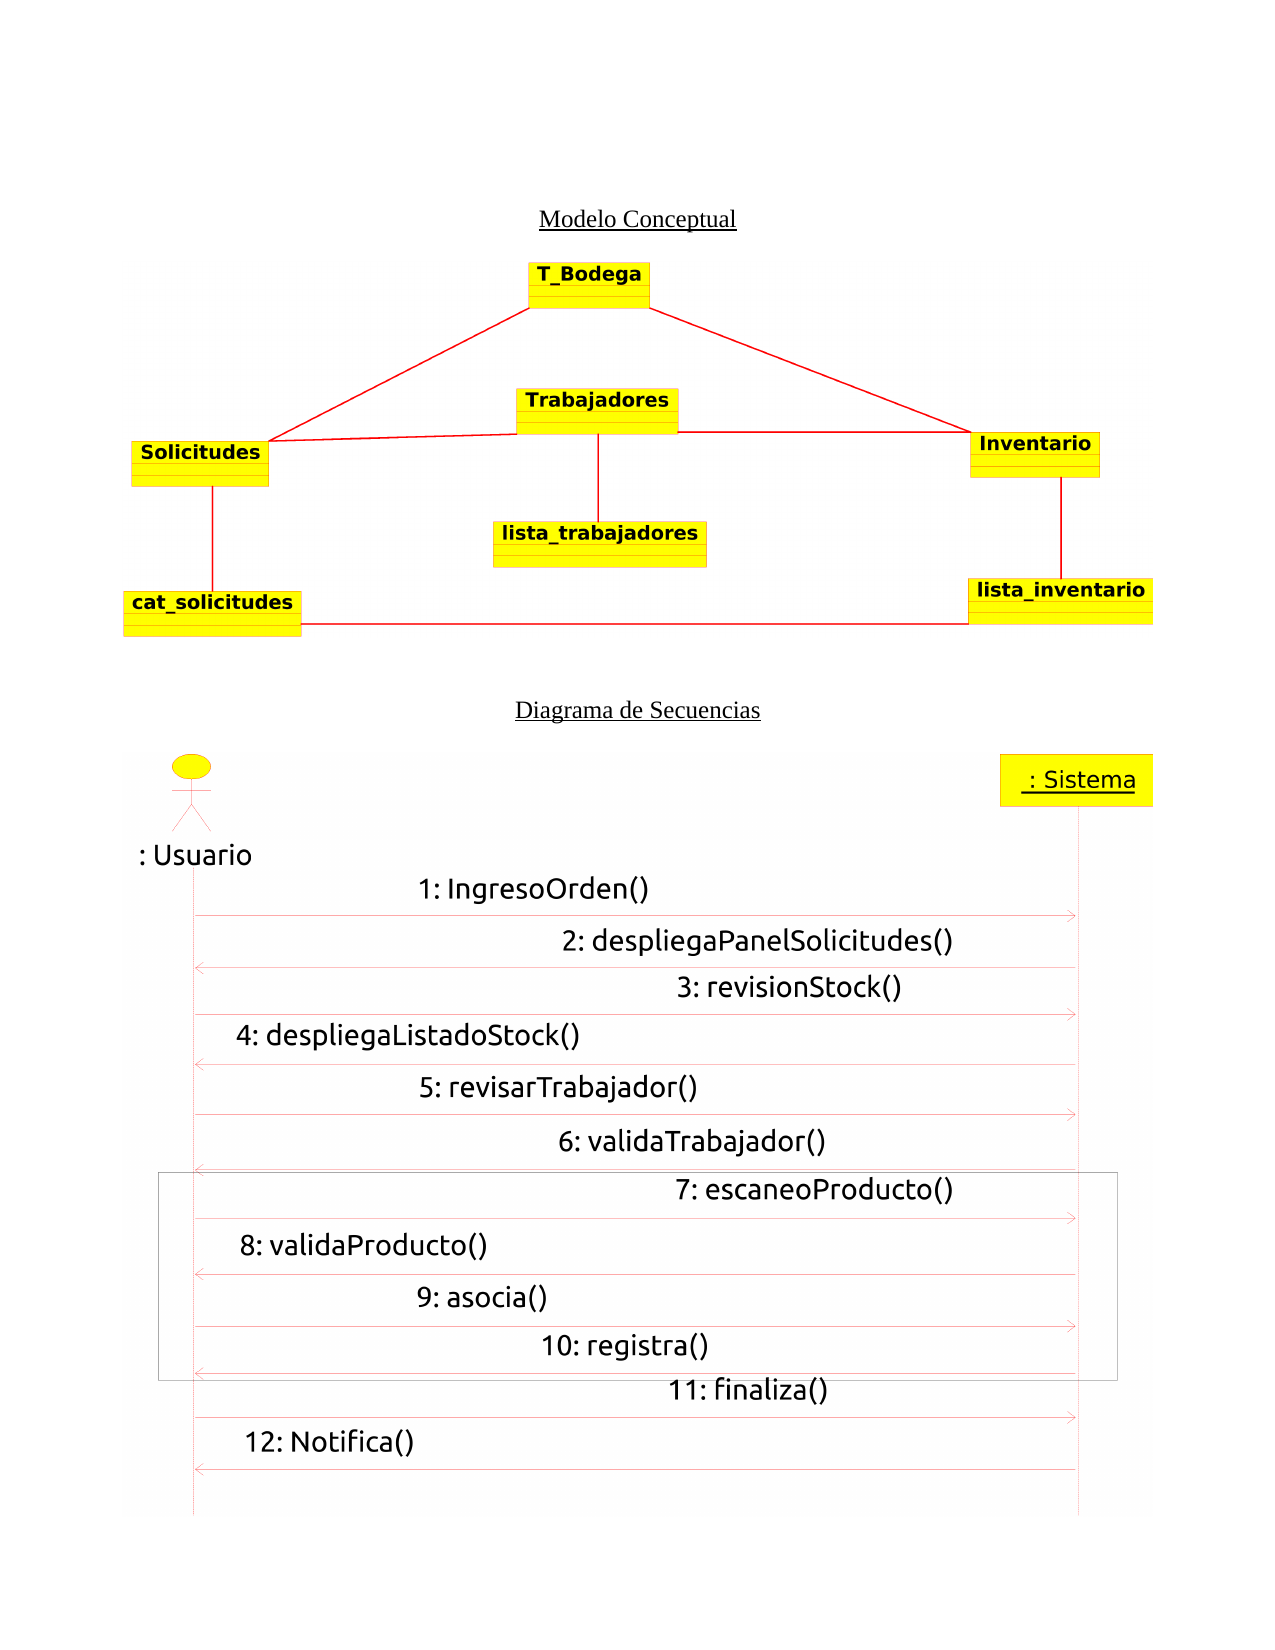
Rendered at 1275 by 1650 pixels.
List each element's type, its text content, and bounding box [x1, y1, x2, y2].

text Diagrama de Secuencias [118, 695, 1157, 723]
text Modelo Conceptual [118, 204, 1157, 233]
picture [122, 261, 1153, 638]
picture [122, 752, 1153, 1517]
